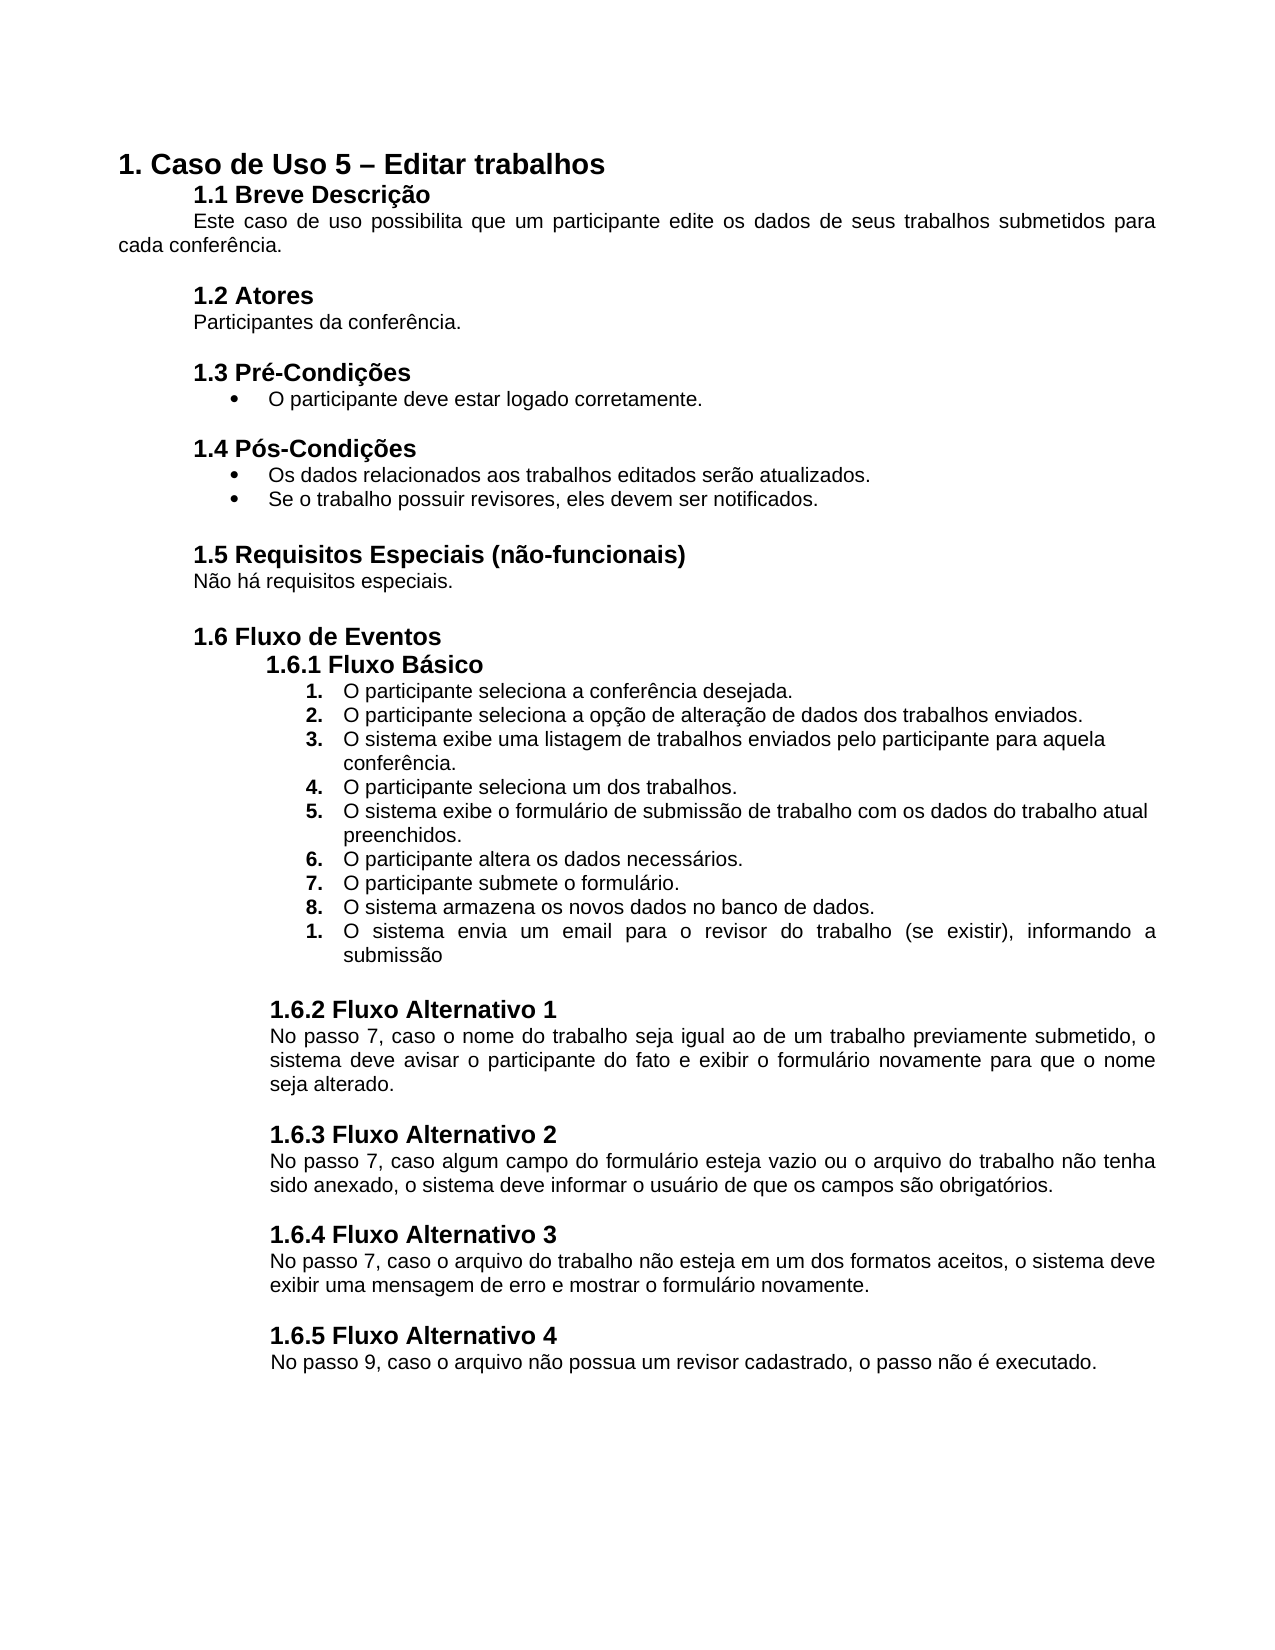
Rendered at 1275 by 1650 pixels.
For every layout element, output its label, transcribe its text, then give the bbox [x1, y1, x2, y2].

text 1.6.3 Fluxo Alternativo 2 [269, 1120, 1157, 1149]
list O sistema envia um email para o revisor do trabalho (se existir), informando a submissão [306, 919, 1157, 967]
list O sistema armazena os novos dados no banco de dados. [306, 895, 1157, 919]
text No passo 7, caso o arquivo do trabalho não esteja em um dos formatos aceitos, o sistema deve exibir uma mensagem de erro e mostrar o formulário novamente. [269, 1249, 1157, 1297]
list O sistema exibe uma listagem de trabalhos enviados pelo participante para aquela conferência. [306, 727, 1157, 775]
text 1.2 Atores [118, 281, 1157, 310]
text 1.3 Pré-Condições [118, 358, 1157, 386]
text No passo 9, caso o arquivo não possua um revisor cadastrado, o passo não é executado. [270, 1350, 1157, 1374]
list Se o trabalho possuir revisores, eles devem ser notificados. [231, 487, 1157, 511]
text 1. Caso de Uso 5 – Editar trabalhos [118, 147, 1157, 180]
list O participante deve estar logado corretamente. [231, 386, 1157, 411]
text Não há requisitos especiais. [118, 569, 1157, 593]
list O participante submete o formulário. [306, 871, 1157, 895]
list O participante seleciona a conferência desejada. [306, 679, 1157, 703]
list O sistema exibe o formulário de submissão de trabalho com os dados do trabalho atual preenchidos. [306, 799, 1157, 847]
text 1.4 Pós-Condições [118, 434, 1157, 463]
text 1.1 Breve Descrição [118, 180, 1157, 209]
list O participante seleciona um dos trabalhos. [306, 775, 1157, 799]
list O participante altera os dados necessários. [306, 847, 1157, 871]
text Participantes da conferência. [118, 310, 1157, 334]
text No passo 7, caso algum campo do formulário esteja vazio ou o arquivo do trabalho não tenha sido anexado, o sistema deve informar o usuário de que os campos são obrigatórios. [269, 1149, 1157, 1197]
list Os dados relacionados aos trabalhos editados serão atualizados. [231, 463, 1157, 487]
list O participante seleciona a opção de alteração de dados dos trabalhos enviados. [306, 703, 1157, 727]
text Este caso de uso possibilita que um participante edite os dados de seus trabalhos submetidos para cada conferência. [118, 209, 1157, 257]
text No passo 7, caso o nome do trabalho seja igual ao de um trabalho previamente submetido, o sistema deve avisar o participante do fato e exibir o formulário novamente para que o nome seja alterado. [269, 1024, 1157, 1096]
text 1.6.4 Fluxo Alternativo 3 [269, 1221, 1157, 1249]
text 1.6.2 Fluxo Alternativo 1 [269, 995, 1157, 1024]
text 1.6 Fluxo de Eventos [118, 622, 1157, 650]
text 1.5 Requisitos Especiais (não-funcionais) [118, 540, 1157, 569]
text 1.6.1 Fluxo Básico [118, 650, 1157, 679]
text 1.6.5 Fluxo Alternativo 4 [269, 1321, 1157, 1350]
